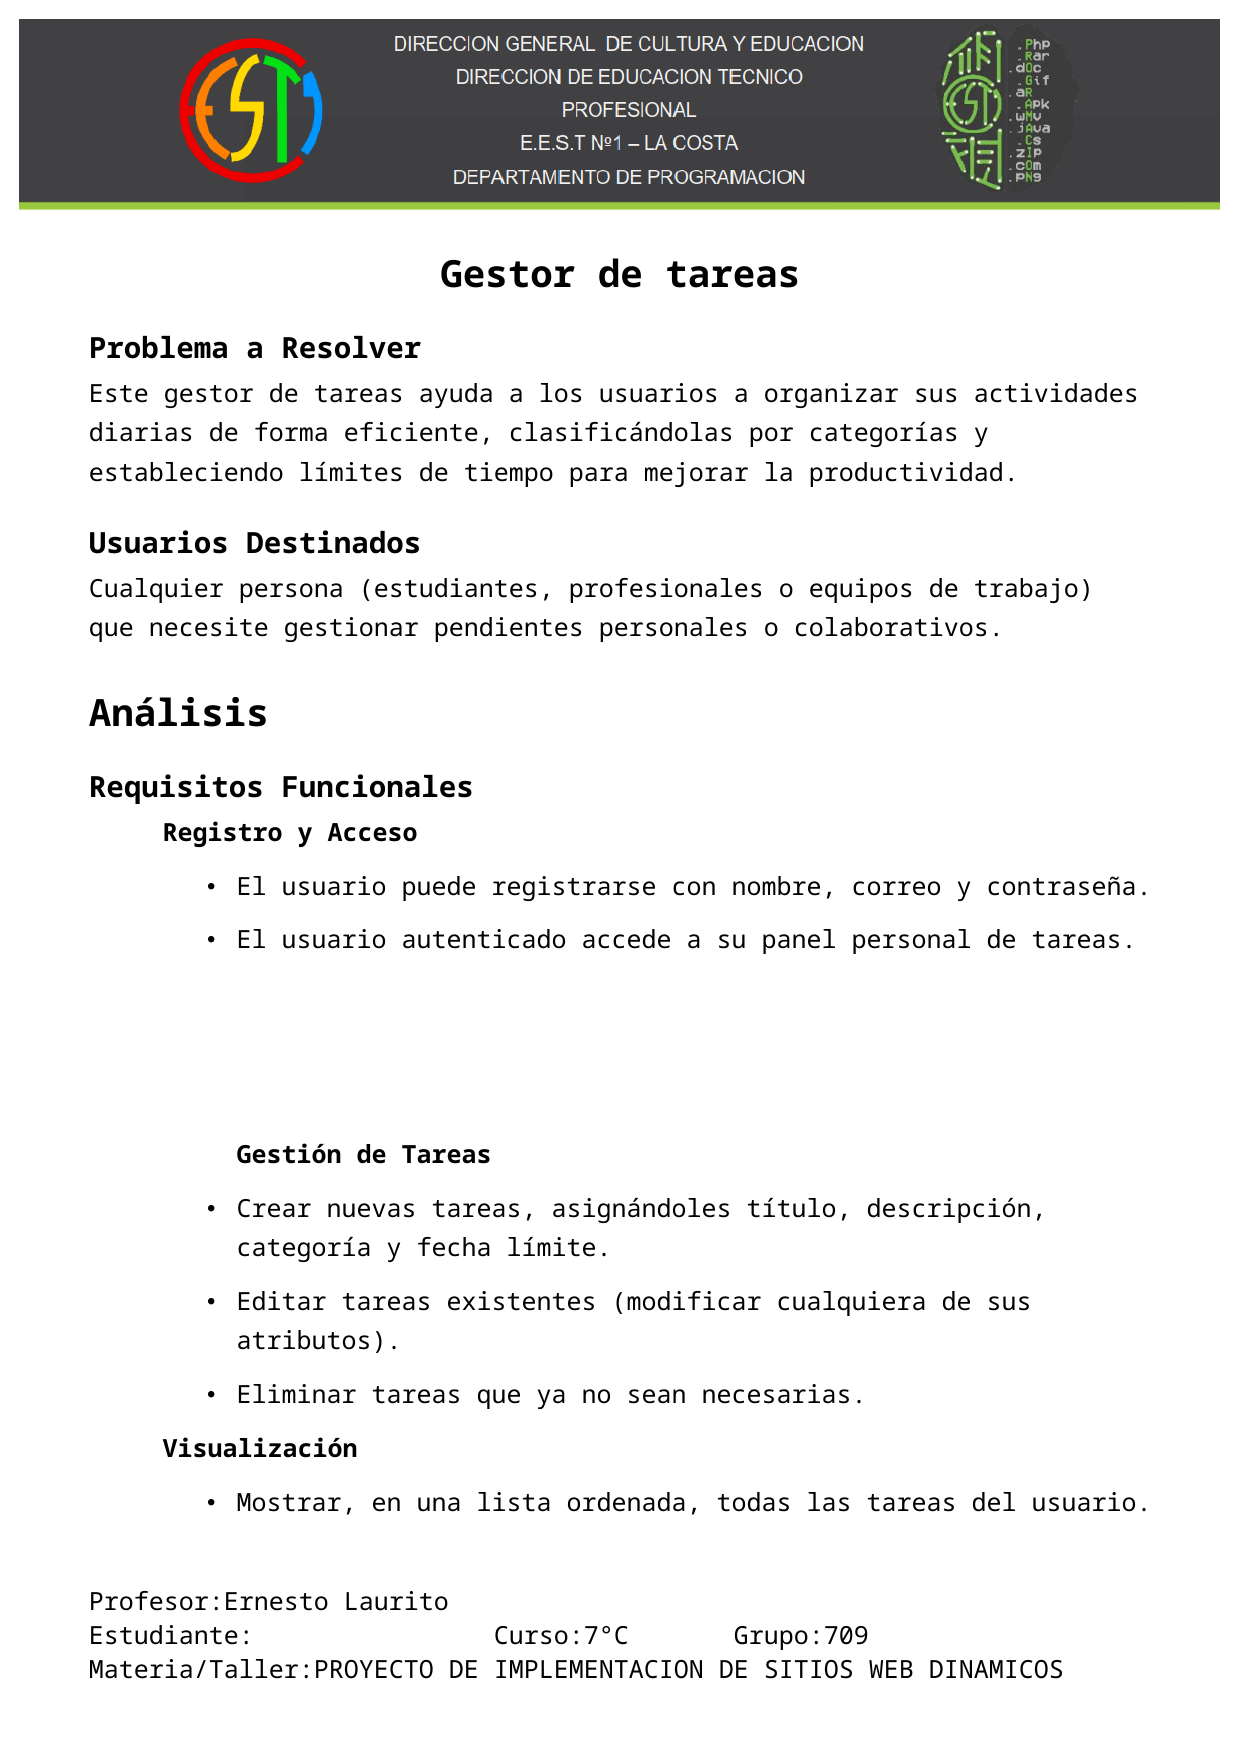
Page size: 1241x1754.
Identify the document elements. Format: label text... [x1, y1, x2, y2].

text Este gestor de tareas ayuda a los usuarios a organizar sus actividades diarias de forma eficiente, clasificándolas por categorías y estableciendo límites de tiempo para mejorar la productividad. [89, 376, 1152, 488]
list Crear nuevas tareas, asignándoles título, descripción, categoría y fecha límite. [207, 1191, 1152, 1264]
list Gestión de Tareas [207, 1137, 1152, 1171]
list Visualización [133, 1430, 1152, 1464]
subtitle Análisis [89, 686, 1152, 737]
subtitle Requisitos Funcionales [89, 767, 1152, 806]
list El usuario puede registrarse con nombre, correo y contraseña. [207, 868, 1152, 902]
list Registro y Acceso [133, 814, 1152, 849]
list Mostrar, en una lista ordenada, todas las tareas del usuario. [207, 1484, 1152, 1518]
text Cualquier persona (estudiantes, profesionales o equipos de trabajo) que necesite gestionar pendientes personales o colaborativos. [89, 571, 1152, 644]
subtitle Usuarios Destinados [89, 522, 1152, 562]
list Editar tareas existentes (modificar cualquiera de sus atributos). [207, 1284, 1152, 1357]
list Eliminar tareas que ya no sean necesarias. [207, 1377, 1152, 1411]
list El usuario autenticado accede a su panel personal de tareas. [207, 922, 1152, 956]
subtitle Gestor de tareas [89, 248, 1152, 299]
subtitle Problema a Resolver [89, 328, 1152, 367]
picture [14, 14, 1225, 211]
